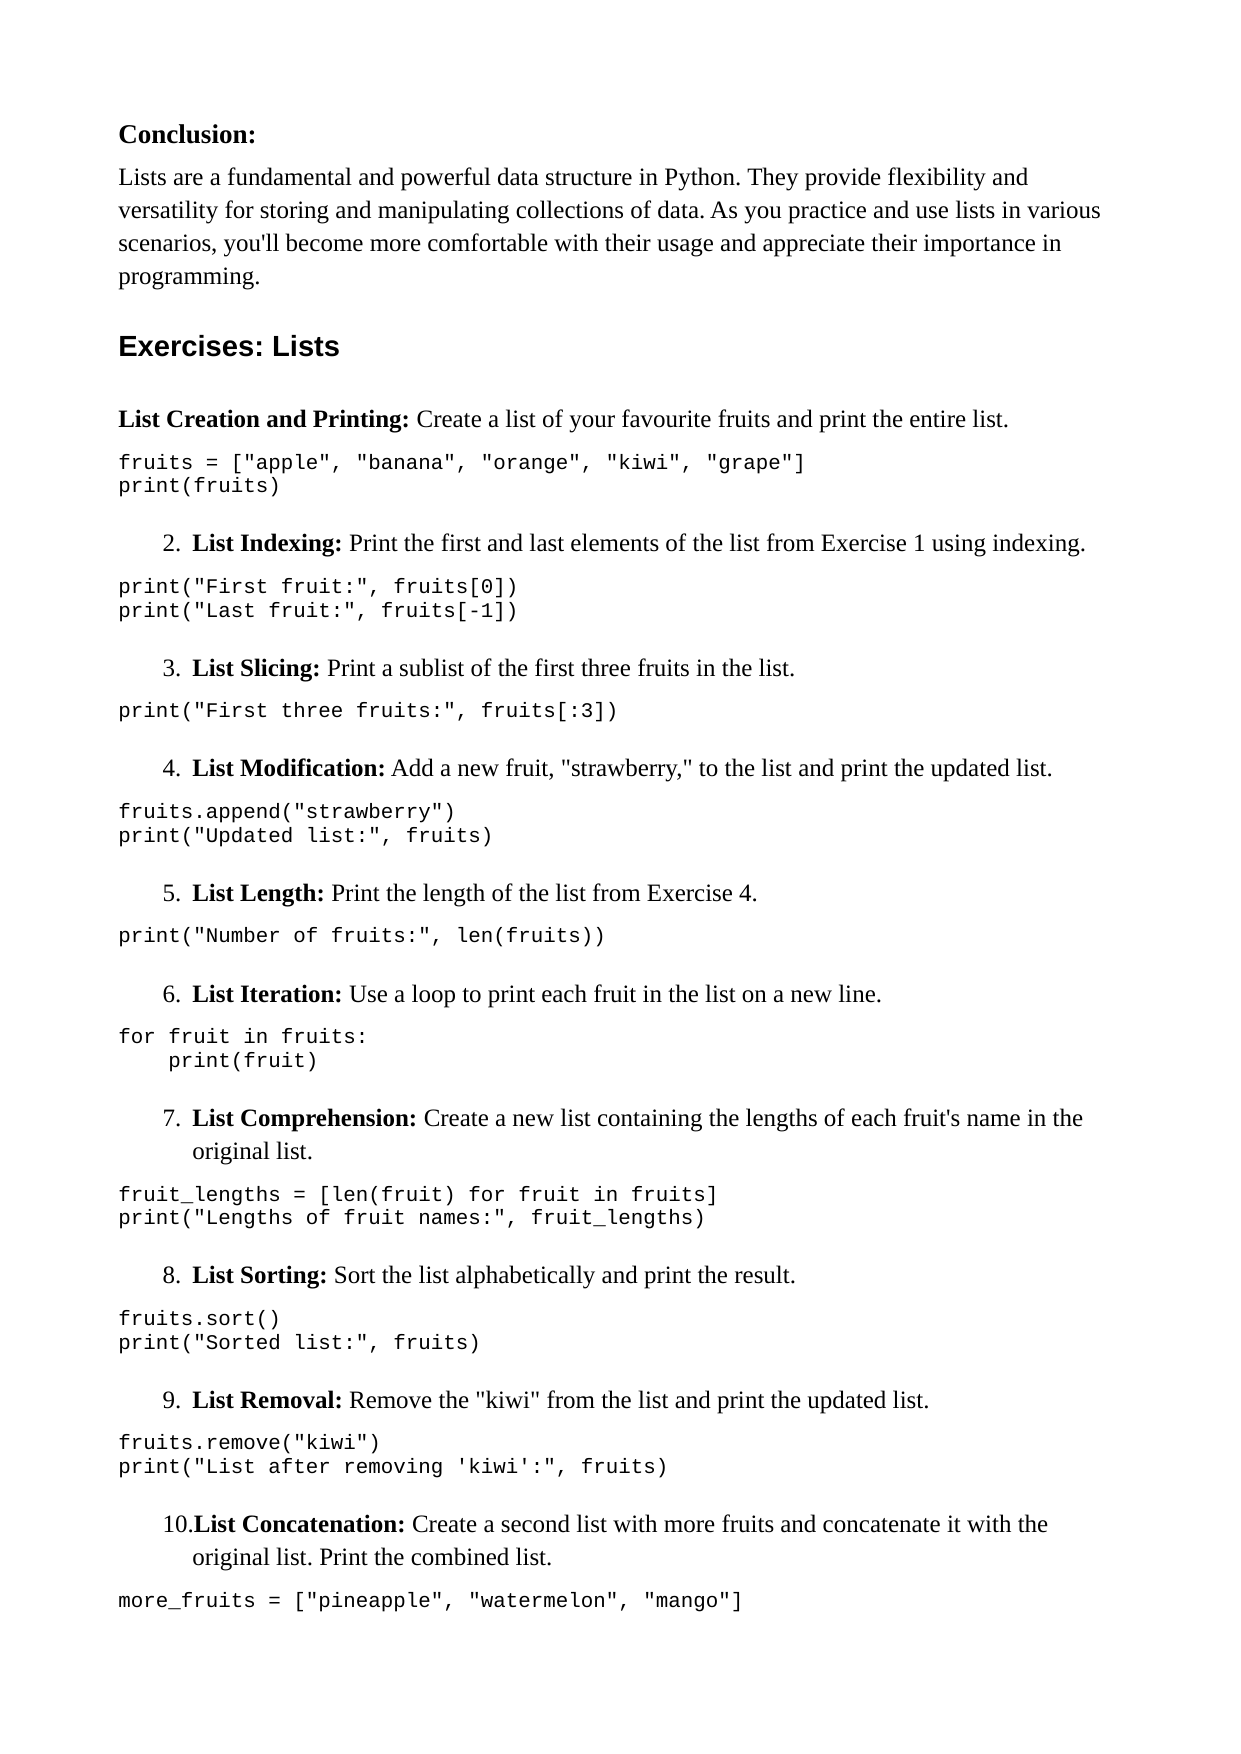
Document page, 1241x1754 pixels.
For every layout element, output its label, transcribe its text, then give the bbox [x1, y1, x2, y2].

text for fruit in fruits: [118, 1026, 1122, 1050]
text List Creation and Printing: Create a list of your favourite fruits and print the entire list. [118, 404, 1122, 433]
subtitle Conclusion: [118, 118, 1122, 149]
subtitle Exercises: Lists [118, 329, 1122, 363]
list List Removal: Remove the "kiwi" from the list and print the updated list. [162, 1385, 1122, 1413]
list List Concatenation: Create a second list with more fruits and concatenate it with the original list. Print the combined list. [162, 1509, 1122, 1571]
text Lists are a fundamental and powerful data structure in Python. They provide flexibility and versatility for storing and manipulating collections of data. As you practice and use lists in various scenarios, you'll become more comfortable with their usage and appreciate their importance in programming. [118, 162, 1122, 289]
list List Length: Print the length of the list from Exercise 4. [162, 878, 1122, 907]
text fruits = ["apple", "banana", "orange", "kiwi", "grape"] [118, 452, 1122, 475]
text fruit_lengths = [len(fruit) for fruit in fruits] [118, 1184, 1122, 1207]
text print("First fruit:", fruits[0]) [118, 576, 1122, 600]
list List Slicing: Print a sublist of the first three fruits in the list. [162, 653, 1122, 682]
text print(fruits) [118, 475, 1122, 499]
text fruits.append("strawberry") [118, 801, 1122, 825]
list List Sorting: Sort the list alphabetically and print the result. [162, 1260, 1122, 1289]
text print("List after removing 'kiwi':", fruits) [118, 1456, 1122, 1480]
text print(fruit) [118, 1050, 1122, 1073]
text fruits.remove("kiwi") [118, 1432, 1122, 1456]
text print("Lengths of fruit names:", fruit_lengths) [118, 1207, 1122, 1231]
text fruits.sort() [118, 1308, 1122, 1332]
list List Comprehension: Create a new list containing the lengths of each fruit's name in the original list. [162, 1103, 1122, 1165]
text more_fruits = ["pineapple", "watermelon", "mango"] [118, 1590, 1122, 1613]
text print("Updated list:", fruits) [118, 825, 1122, 848]
list List Iteration: Use a loop to print each fruit in the list on a new line. [162, 979, 1122, 1007]
list List Modification: Add a new fruit, "strawberry," to the list and print the updated list. [162, 753, 1122, 782]
text print("Number of fruits:", len(fruits)) [118, 926, 1122, 949]
list List Indexing: Print the first and last elements of the list from Exercise 1 using indexing. [162, 528, 1122, 557]
text print("Last fruit:", fruits[-1]) [118, 600, 1122, 623]
text print("First three fruits:", fruits[:3]) [118, 700, 1122, 724]
text print("Sorted list:", fruits) [118, 1332, 1122, 1355]
